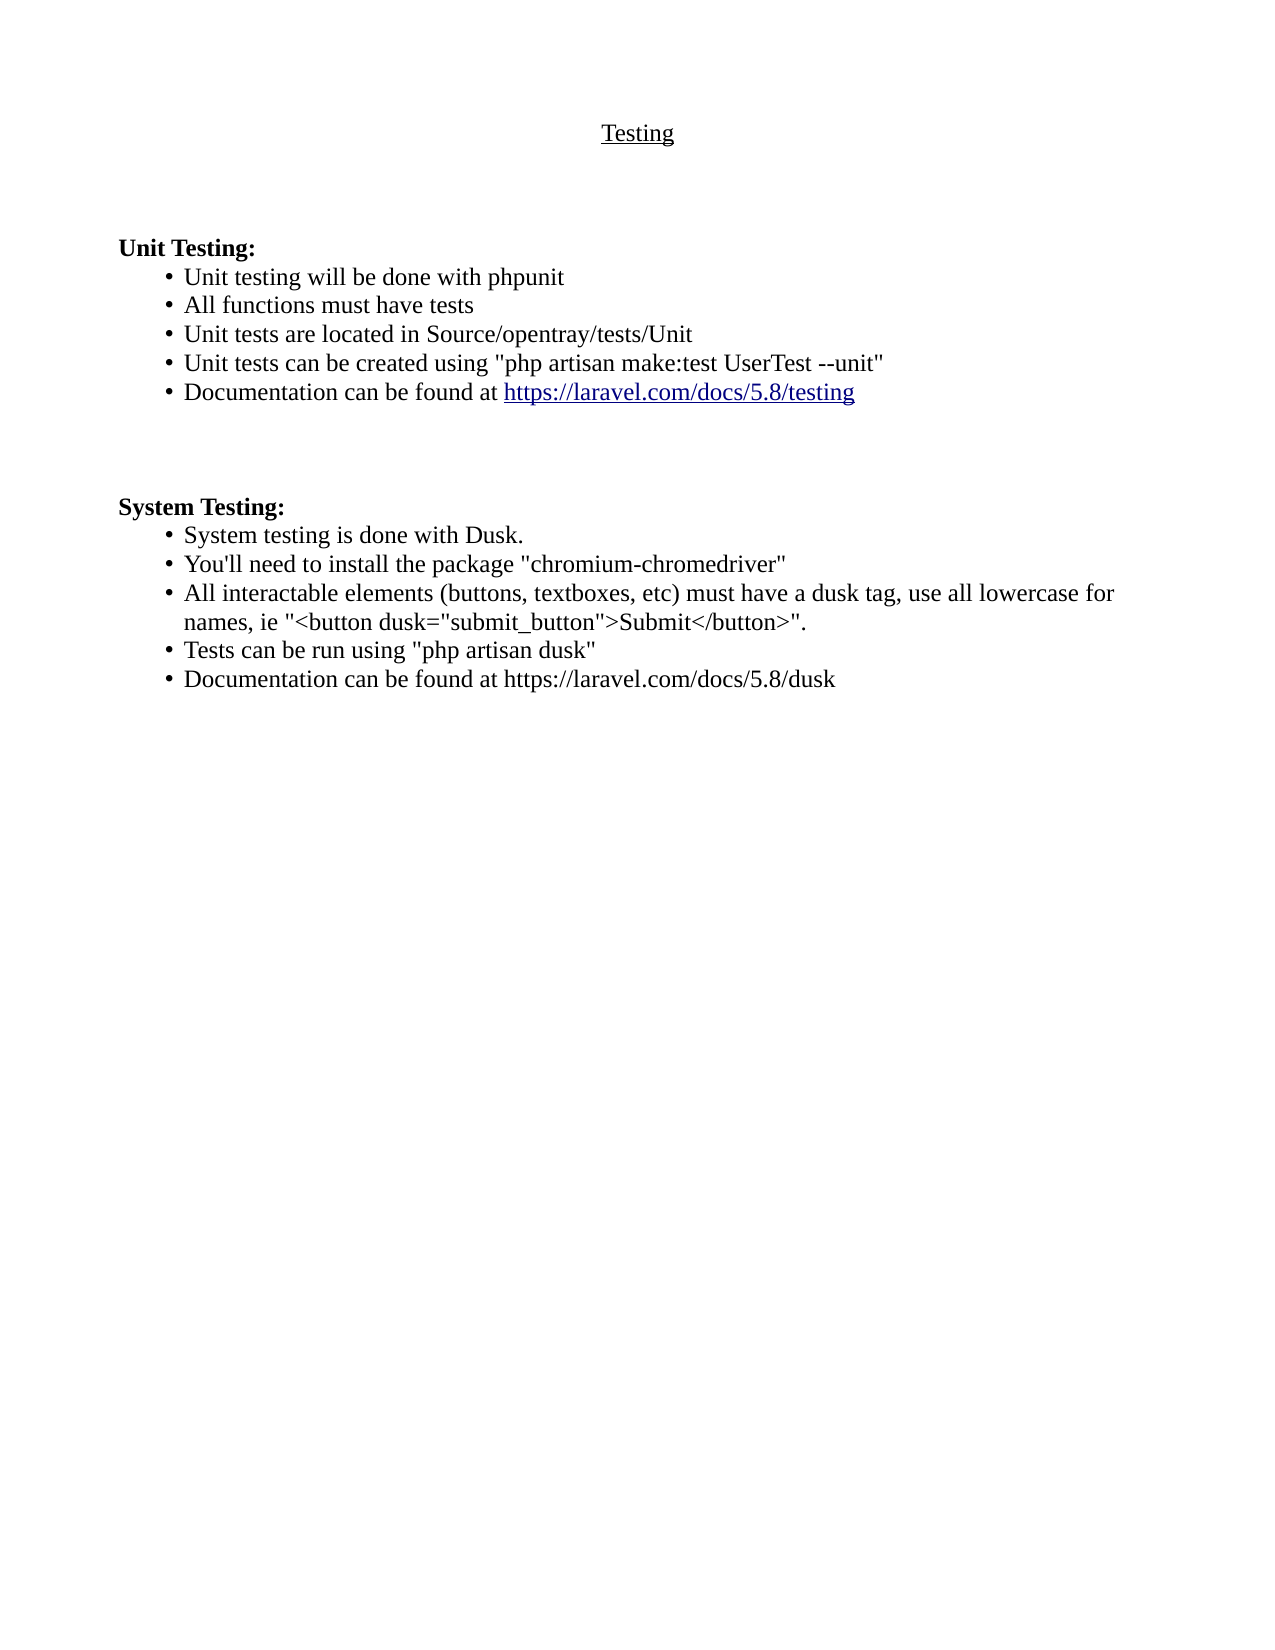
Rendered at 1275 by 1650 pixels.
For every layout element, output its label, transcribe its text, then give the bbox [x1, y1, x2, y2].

text Testing [118, 118, 1157, 147]
list Unit testing will be done with phpunit [165, 262, 1157, 291]
list All interactable elements (buttons, textboxes, etc) must have a dusk tag, use all lowercase for names, ie "<button dusk="submit_button">Submit</button>". [165, 578, 1157, 636]
list You'll need to install the package "chromium-chromedriver" [165, 549, 1157, 578]
list Documentation can be found at https://laravel.com/docs/5.8/testing [165, 377, 1157, 406]
list Unit tests are located in Source/opentray/tests/Unit [165, 319, 1157, 348]
text System Testing: [118, 492, 1157, 521]
list Unit tests can be created using "php artisan make:test UserTest --unit" [165, 348, 1157, 377]
list System testing is done with Dusk. [165, 521, 1157, 549]
list Tests can be run using "php artisan dusk" [165, 636, 1157, 664]
list Documentation can be found at https://laravel.com/docs/5.8/dusk [165, 664, 1157, 693]
text Unit Testing: [118, 233, 1157, 262]
list All functions must have tests [165, 291, 1157, 319]
